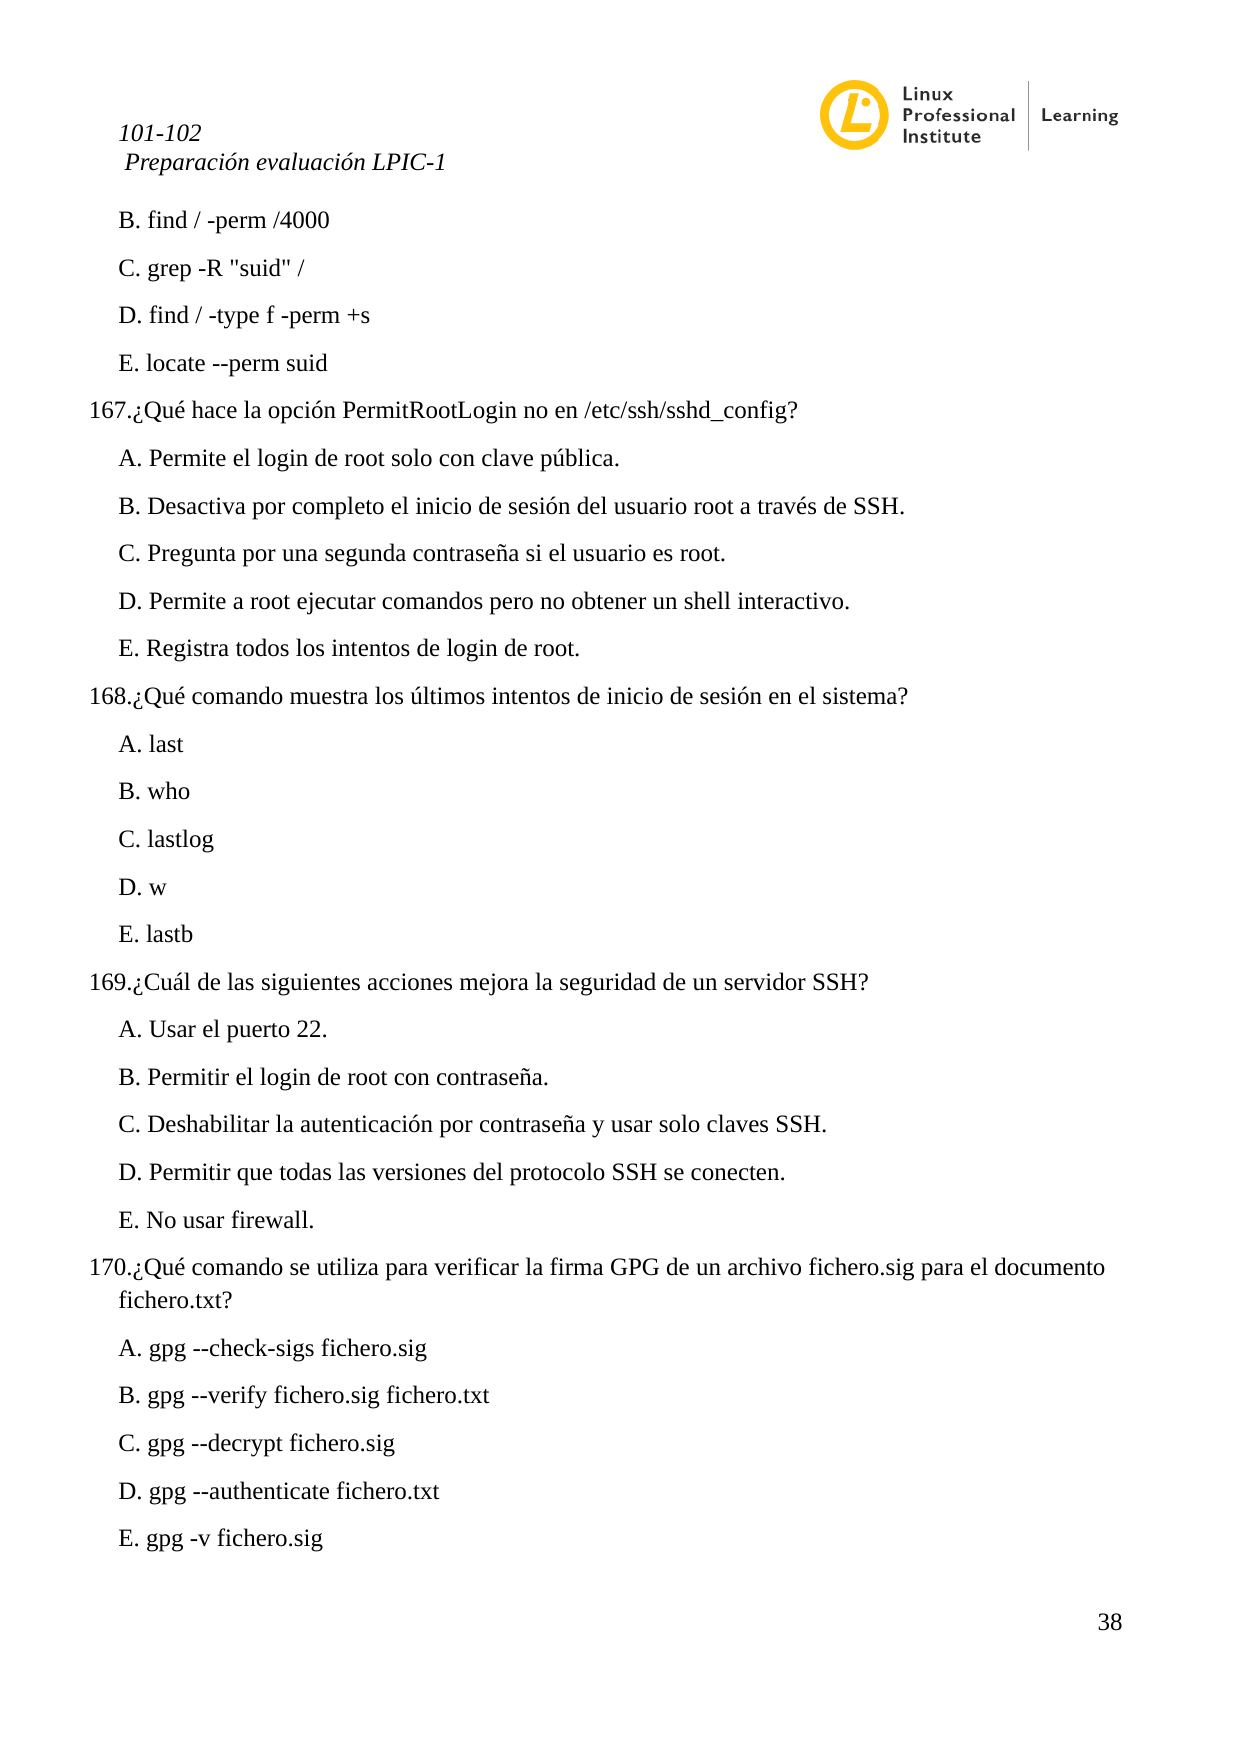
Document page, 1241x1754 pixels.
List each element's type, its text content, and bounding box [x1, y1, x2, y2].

list C. grep -R "suid" / [118, 253, 1122, 281]
list C. Deshabilitar la autenticación por contraseña y usar solo claves SSH. [118, 1109, 1122, 1138]
list C. Pregunta por una segunda contraseña si el usuario es root. [118, 538, 1122, 567]
list B. find / -perm /4000 [118, 205, 1122, 234]
list D. find / -type f -perm +s [118, 300, 1122, 329]
list A. last [118, 729, 1122, 757]
list A. gpg --check-sigs fichero.sig [118, 1333, 1122, 1362]
list E. lastb [118, 919, 1122, 948]
list ¿Qué comando se utiliza para verificar la firma GPG de un archivo fichero.sig para el documento fichero.txt? [118, 1252, 1122, 1314]
list B. who [118, 776, 1122, 805]
list B. Permitir el login de root con contraseña. [118, 1062, 1122, 1091]
list ¿Qué comando muestra los últimos intentos de inicio de sesión en el sistema? [118, 681, 1122, 710]
list C. lastlog [118, 824, 1122, 853]
list ¿Cuál de las siguientes acciones mejora la seguridad de un servidor SSH? [118, 967, 1122, 996]
list D. gpg --authenticate fichero.txt [118, 1476, 1122, 1504]
list E. gpg -v fichero.sig [118, 1523, 1122, 1552]
list ¿Qué hace la opción PermitRootLogin no en /etc/ssh/sshd_config? [118, 396, 1122, 424]
list D. Permite a root ejecutar comandos pero no obtener un shell interactivo. [118, 586, 1122, 615]
list E. No usar firewall. [118, 1205, 1122, 1233]
picture [819, 79, 1119, 151]
list B. Desactiva por completo el inicio de sesión del usuario root a través de SSH. [118, 491, 1122, 519]
list C. gpg --decrypt fichero.sig [118, 1428, 1122, 1457]
list E. locate --perm suid [118, 348, 1122, 377]
list D. w [118, 872, 1122, 900]
list D. Permitir que todas las versiones del protocolo SSH se conecten. [118, 1157, 1122, 1186]
list A. Usar el puerto 22. [118, 1014, 1122, 1043]
list A. Permite el login de root solo con clave pública. [118, 443, 1122, 472]
list E. Registra todos los intentos de login de root. [118, 633, 1122, 662]
list B. gpg --verify fichero.sig fichero.txt [118, 1381, 1122, 1409]
